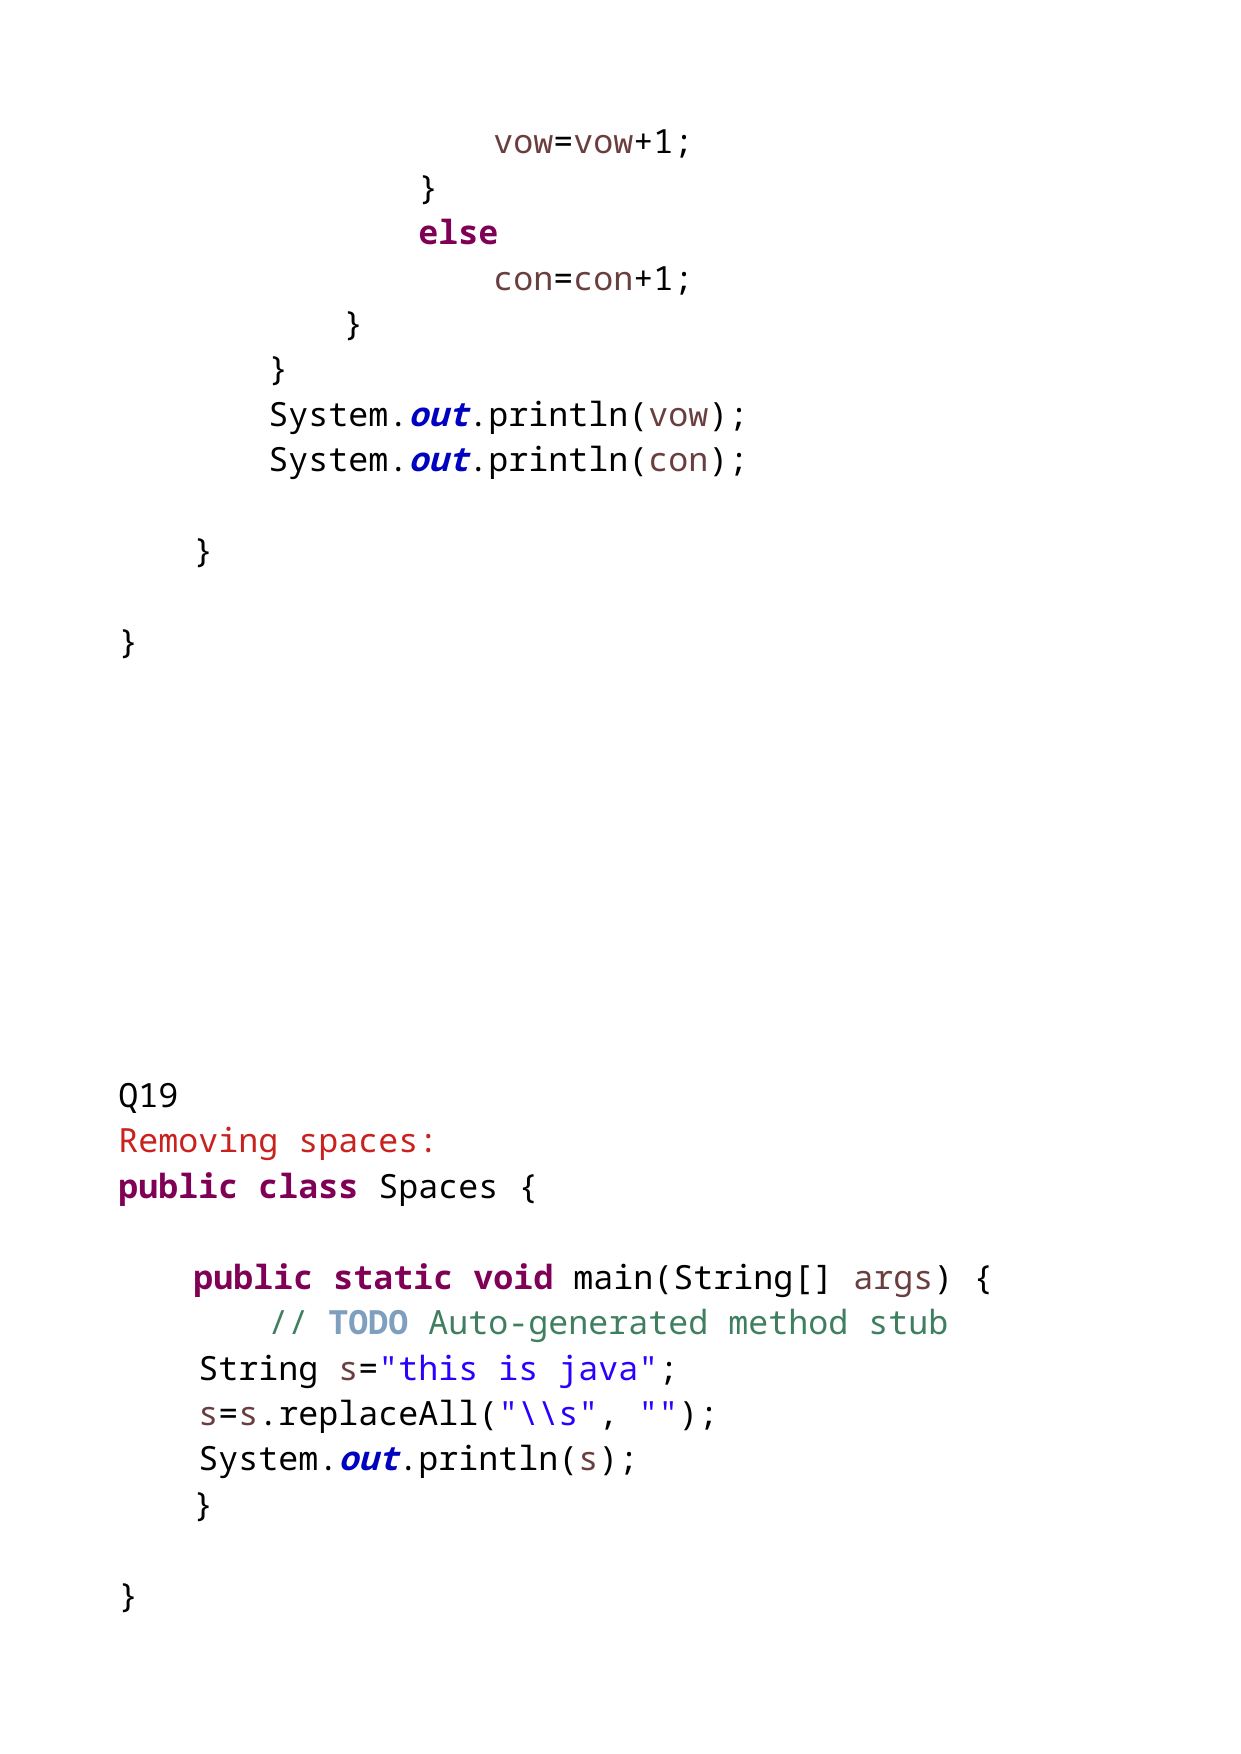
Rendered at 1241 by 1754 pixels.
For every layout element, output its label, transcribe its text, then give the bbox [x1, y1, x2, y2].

text Removing spaces: [118, 1117, 1122, 1163]
text } [118, 300, 1122, 345]
text con=con+1; [118, 254, 1122, 300]
text String s="this is java"; [118, 1344, 1122, 1390]
text System.out.println(s); [118, 1435, 1122, 1481]
text public static void main(String[] args) { [118, 1253, 1122, 1299]
text Q19 [118, 1072, 1122, 1117]
text vow=vow+1; [118, 118, 1122, 163]
text // TODO Auto-generated method stub [118, 1299, 1122, 1344]
text s=s.replaceAll("\\s", ""); [118, 1390, 1122, 1435]
text } [118, 618, 1122, 663]
text } [118, 1571, 1122, 1617]
text } [118, 163, 1122, 209]
text else [118, 209, 1122, 254]
text System.out.println(con); [118, 436, 1122, 481]
text System.out.println(vow); [118, 391, 1122, 436]
text } [118, 527, 1122, 572]
text } [118, 345, 1122, 391]
text } [118, 1481, 1122, 1526]
text public class Spaces { [118, 1163, 1122, 1208]
